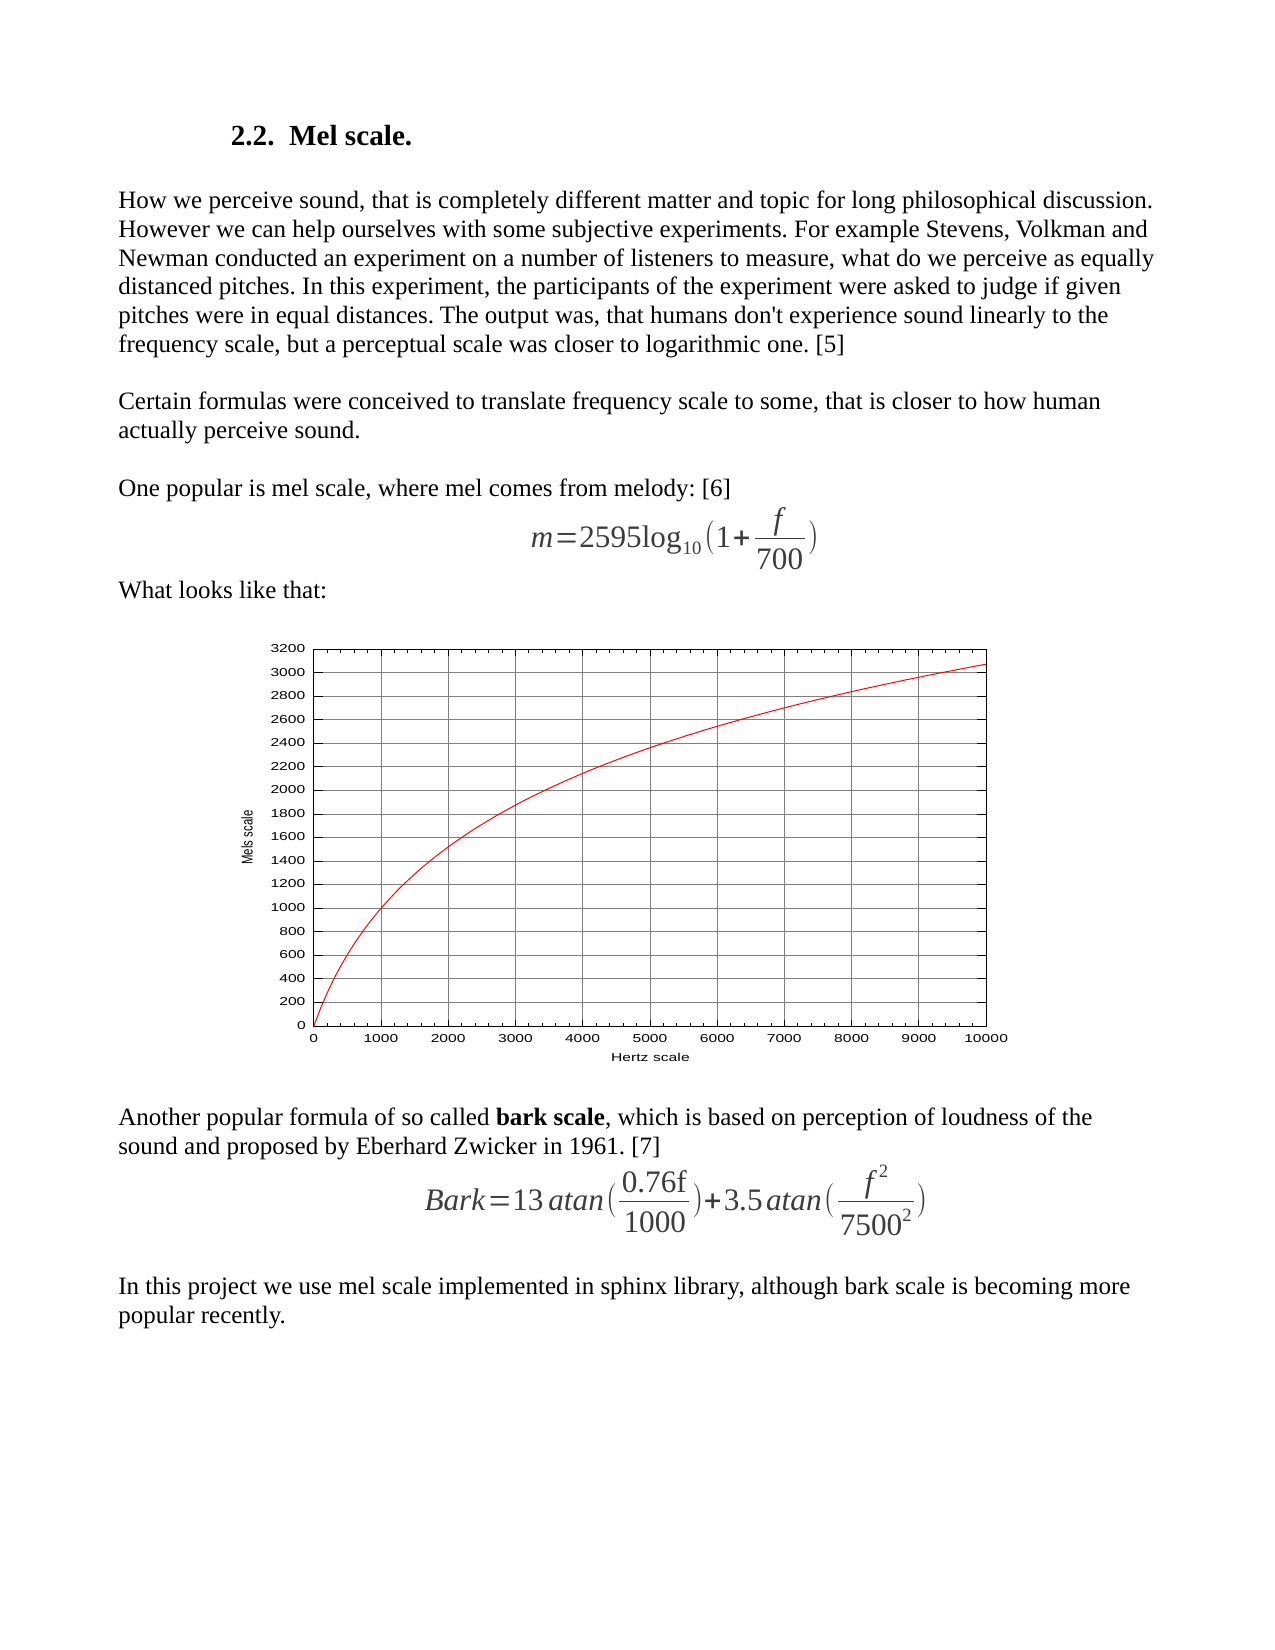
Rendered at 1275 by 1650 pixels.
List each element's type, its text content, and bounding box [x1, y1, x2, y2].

text Another popular formula of so called bark scale, which is based on perception of loudness of the sound and proposed by Eberhard Zwicker in 1961. [7] [118, 1102, 1157, 1160]
list What looks like that: [81, 575, 1157, 604]
text Certain formulas were conceived to translate frequency scale to some, that is closer to how human actually perceive sound. [118, 386, 1157, 444]
list 2.2. Mel scale. [193, 118, 1157, 152]
text In this project we use mel scale implemented in sphinx library, although bark scale is becoming more popular recently. [118, 1271, 1157, 1329]
text One popular is mel scale, where mel comes from melody: [6] [118, 473, 1157, 501]
text How we perceive sound, that is completely different matter and topic for long philosophical discussion. However we can help ourselves with some subjective experiments. For example Stevens, Volkman and Newman conducted an experiment on a number of listeners to measure, what do we perceive as equally distanced pitches. In this experiment, the participants of the experiment were asked to judge if given pitches were in equal distances. The output was, that humans don't experience sound linearly to the frequency scale, but a perceptual scale was closer to logarithmic one. [5] [118, 185, 1157, 358]
